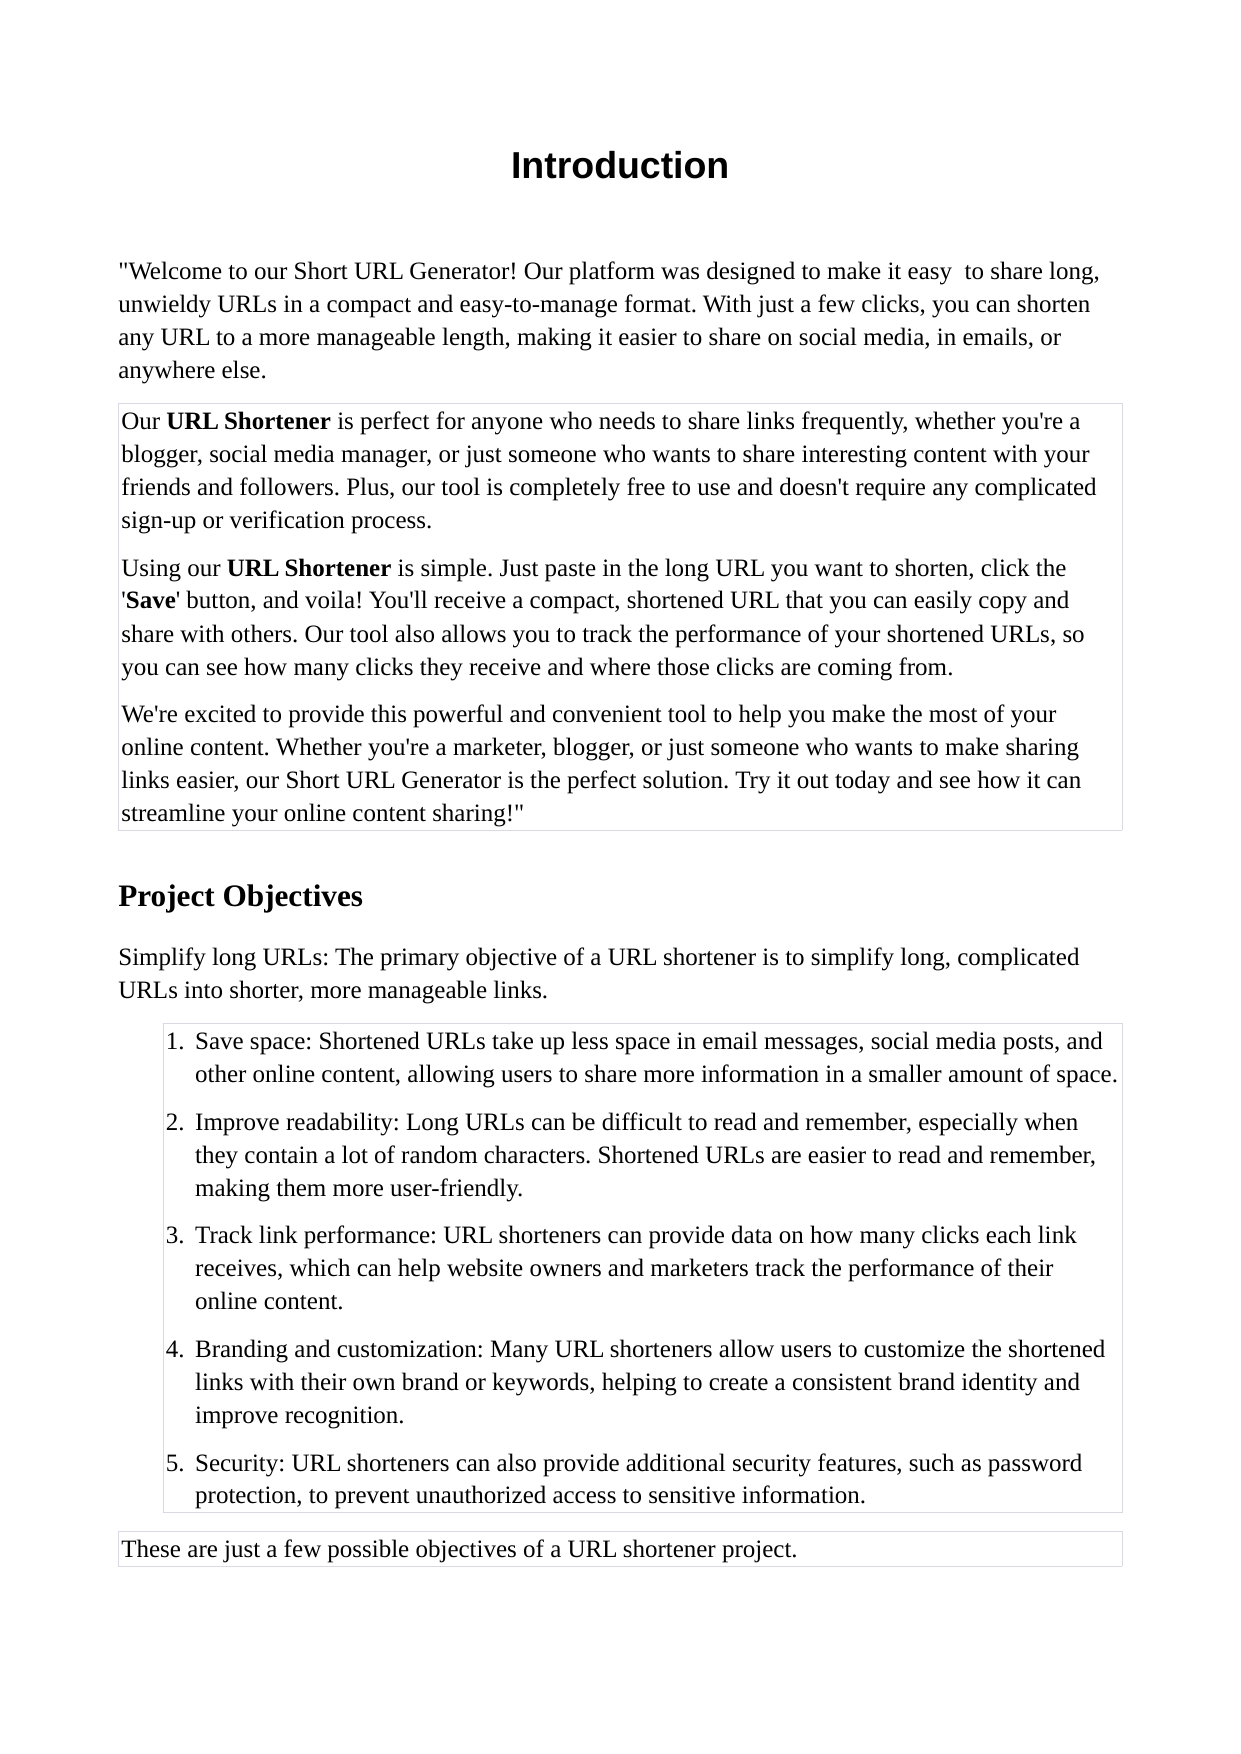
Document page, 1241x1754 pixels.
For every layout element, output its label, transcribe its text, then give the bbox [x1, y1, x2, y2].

subtitle Introduction [118, 143, 1122, 186]
list Branding and customization: Many URL shorteners allow users to customize the shortened links with their own brand or keywords, helping to create a consistent brand identity and improve recognition. [164, 1331, 1122, 1429]
list Improve readability: Long URLs can be difficult to read and remember, especially when they contain a lot of random characters. Shortened URLs are easier to read and remember, making them more user-friendly. [164, 1104, 1122, 1201]
text We're excited to provide this powerful and convenient tool to help you make the most of your online content. Whether you're a marketer, blogger, or just someone who wants to make sharing links easier, our Short URL Generator is the perfect solution. Try it out today and see how it can streamline your online content sharing!" [119, 696, 1122, 830]
list Track link performance: URL shorteners can provide data on how many clicks each link receives, which can help website owners and marketers track the performance of their online content. [164, 1217, 1122, 1315]
list Save space: Shortened URLs take up less space in email messages, social media posts, and other online content, allowing users to share more information in a smaller amount of space. [164, 1024, 1122, 1088]
text Project Objectives [118, 878, 1122, 914]
text Our URL Shortener is perfect for anyone who needs to share links frequently, whether you're a blogger, social media manager, or just someone who wants to share interesting content with your friends and followers. Plus, our tool is completely free to use and doesn't require any complicated sign-up or verification process. [119, 404, 1122, 534]
text These are just a few possible objectives of a URL shortener project. [119, 1532, 1122, 1566]
list Security: URL shorteners can also provide additional security features, such as password protection, to prevent unauthorized access to sensitive information. [164, 1444, 1122, 1512]
text Using our URL Shortener is simple. Just paste in the long URL you want to shorten, click the 'Save' button, and voila! You'll receive a compact, shortened URL that you can easily copy and share with others. Our tool also allows you to track the performance of your shortened URLs, so you can see how many clicks they receive and where those clicks are coming from. [119, 549, 1122, 680]
text Simplify long URLs: The primary objective of a URL shortener is to simplify long, complicated URLs into shorter, more manageable links. [118, 942, 1122, 1004]
text "Welcome to our Short URL Generator! Our platform was designed to make it easy to share long, unwieldy URLs in a compact and easy-to-manage format. With just a few clicks, you can shorten any URL to a more manageable length, making it easier to share on social media, in emails, or anywhere else. [118, 256, 1122, 384]
